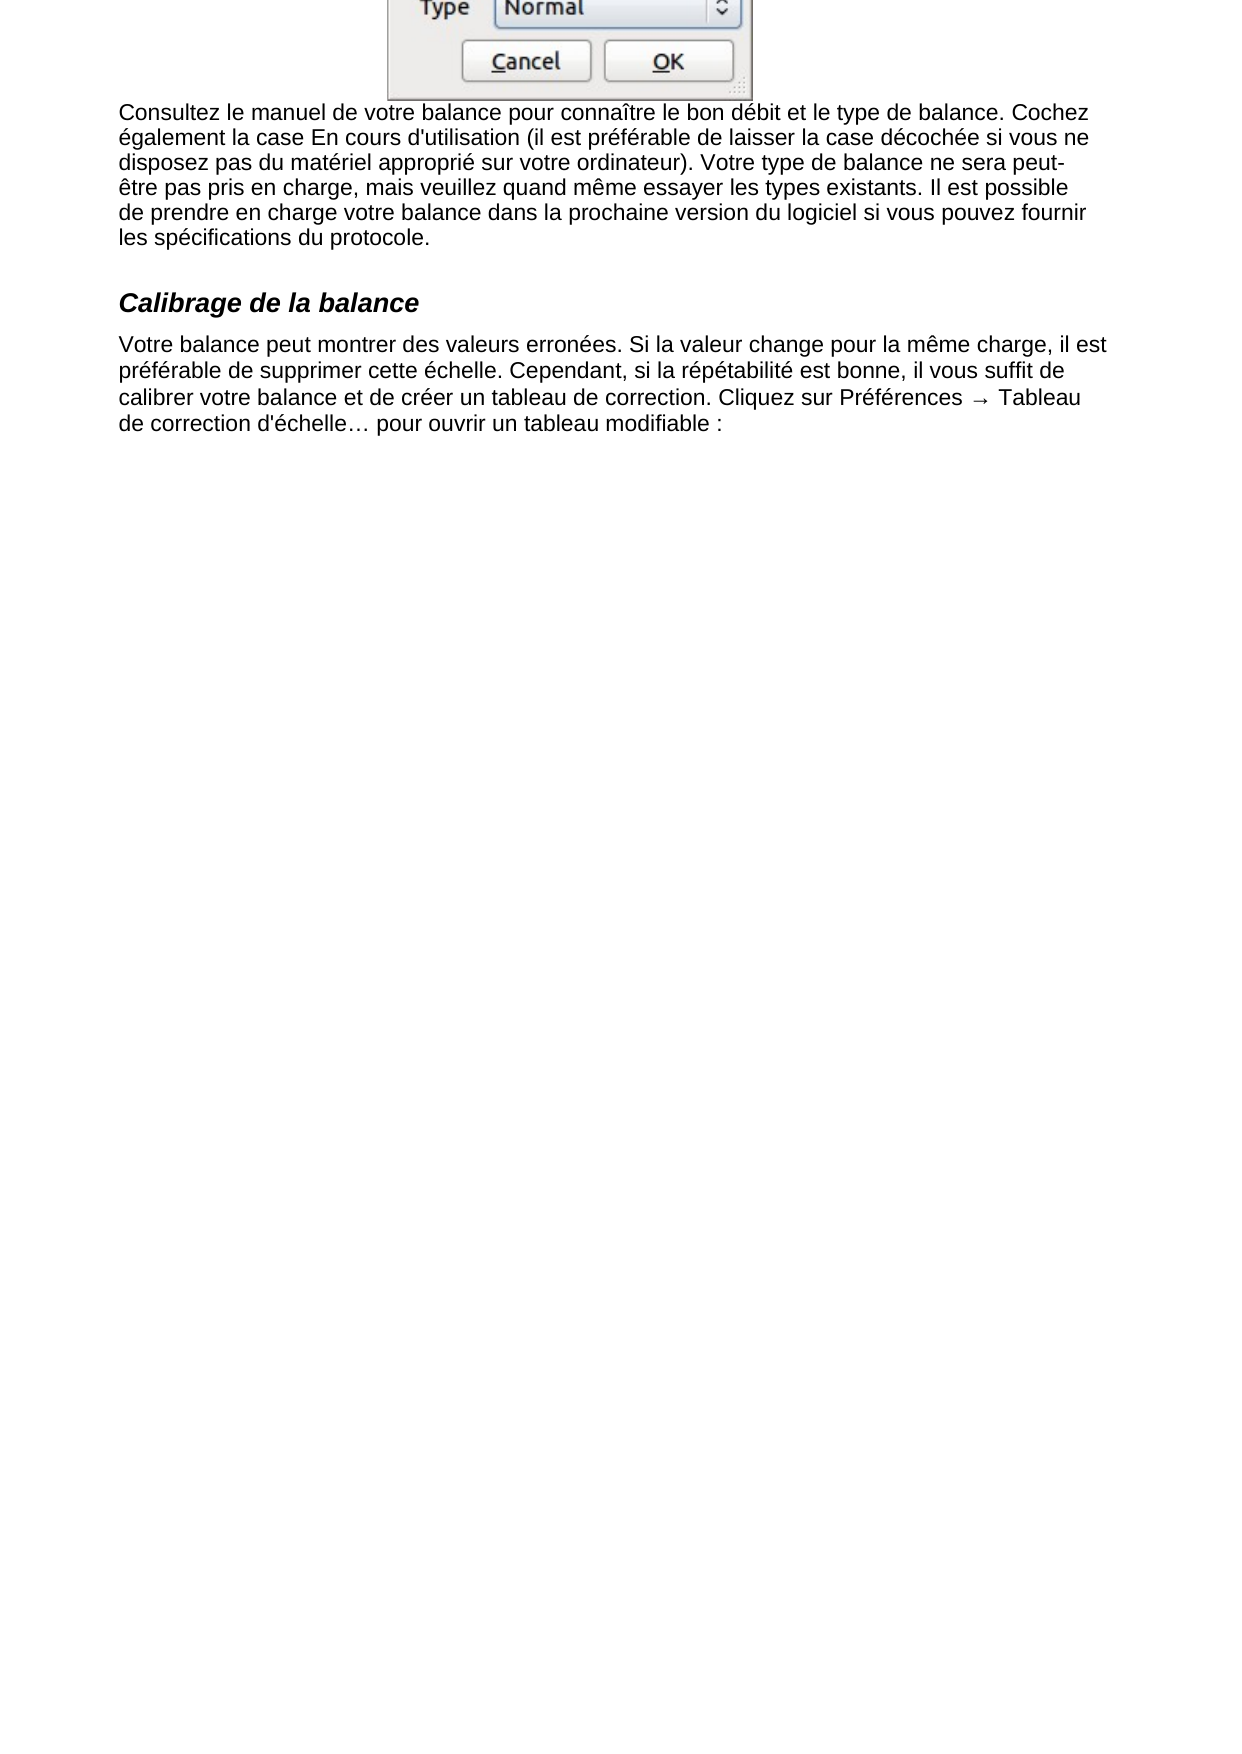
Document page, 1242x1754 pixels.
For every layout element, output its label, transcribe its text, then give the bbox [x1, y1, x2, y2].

picture [387, 0, 753, 101]
text Votre balance peut montrer des valeurs erronées. Si la valeur change pour la même charge, il est préférable de supprimer cette échelle. Cependant, si la répétabilité est bonne, il vous suffit de calibrer votre balance et de créer un tableau de correction. Cliquez sur Préférences → Tableau de correction d'échelle… pour ouvrir un tableau modifiable : [118, 331, 1109, 436]
text Consultez le manuel de votre balance pour connaître le bon débit et le type de balance. Cochez également la case En cours d'utilisation (il est préférable de laisser la case décochée si vous ne disposez pas du matériel approprié sur votre ordinateur). Votre type de balance ne sera peut-être pas pris en charge, mais veuillez quand même essayer les types existants. Il est possible de prendre en charge votre balance dans la prochaine version du logiciel si vous pouvez fournir les spécifications du protocole. [118, 101, 1099, 251]
text Calibrage de la balance [118, 287, 1119, 318]
